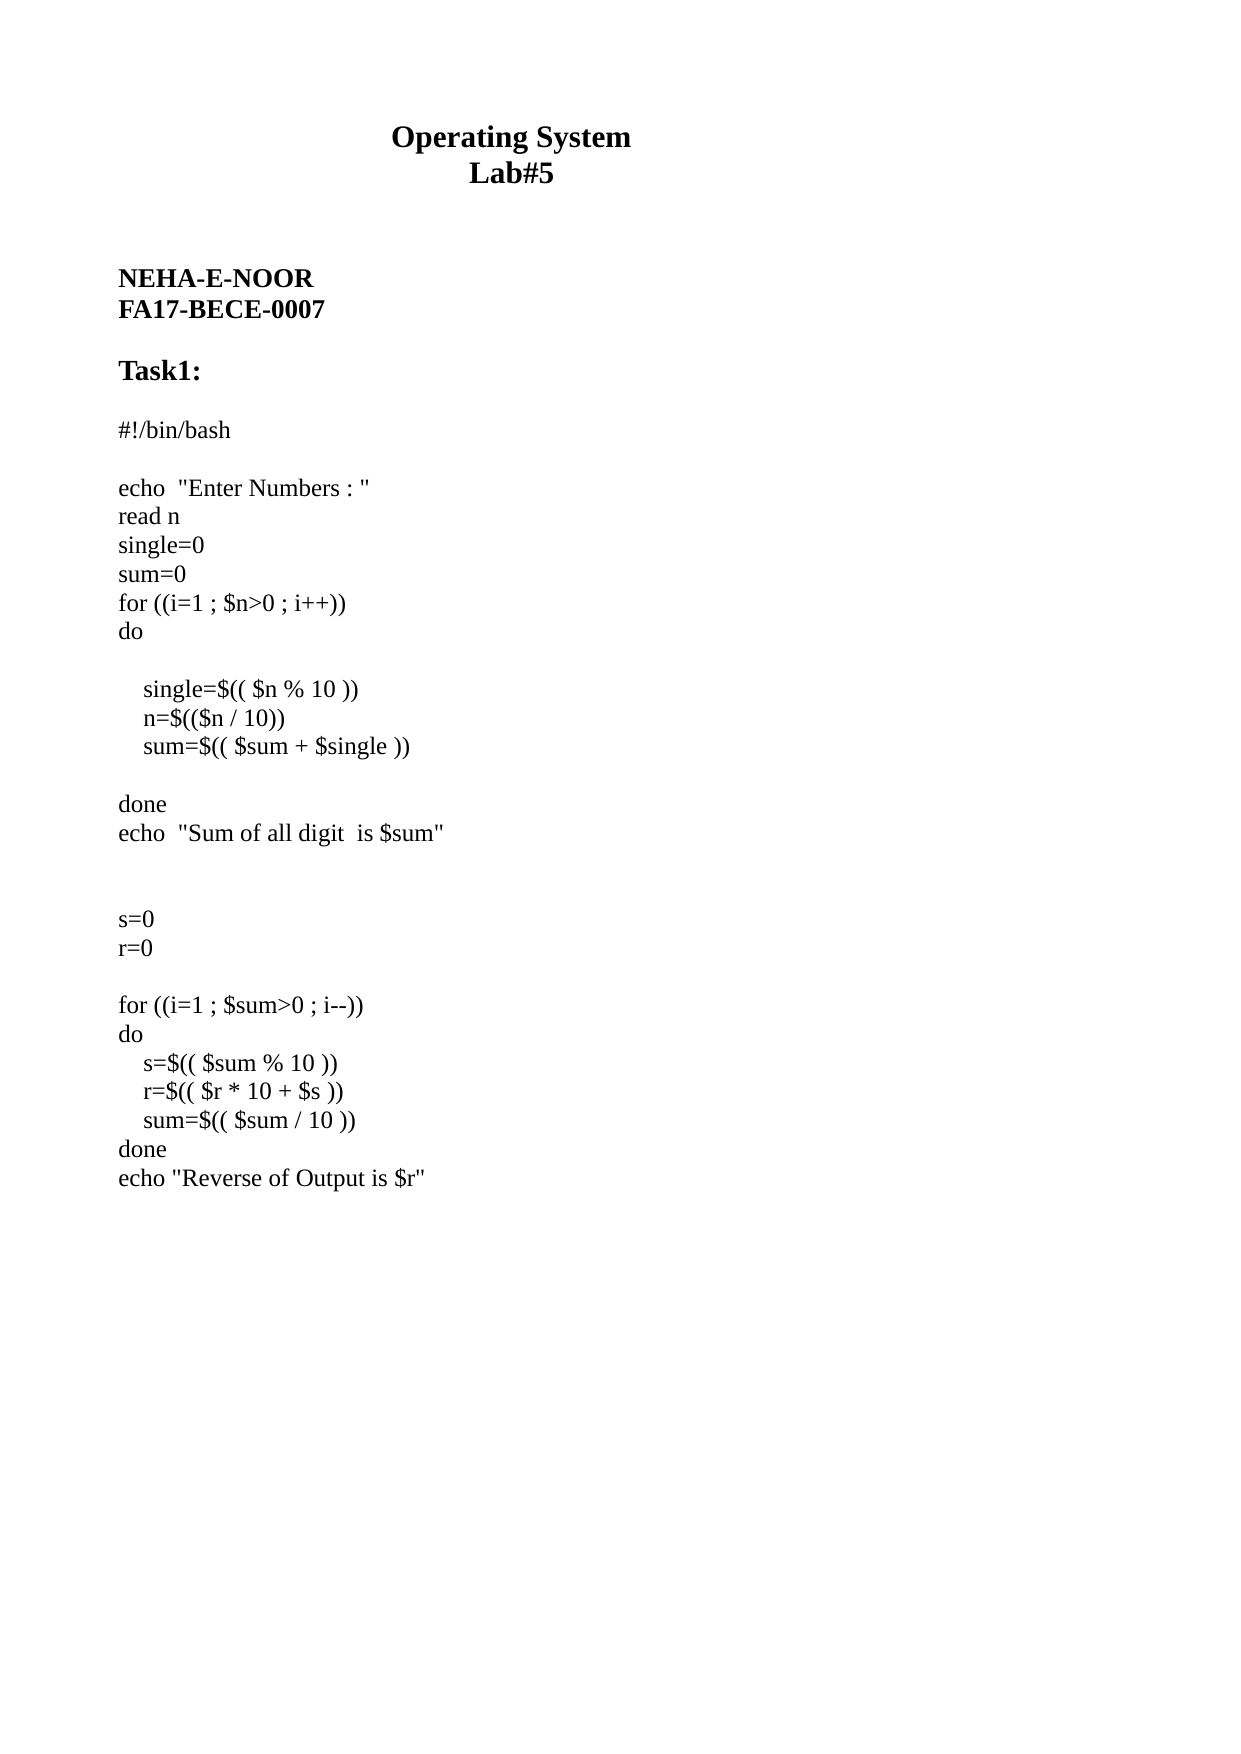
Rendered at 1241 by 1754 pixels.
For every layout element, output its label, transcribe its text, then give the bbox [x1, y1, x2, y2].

text Task1: [118, 353, 1122, 386]
text echo "Reverse of Output is $r" [118, 1163, 1122, 1191]
text sum=$(( $sum + $single )) [118, 731, 1122, 760]
text done [118, 1134, 1122, 1163]
text do [118, 616, 1122, 645]
text n=$(($n / 10)) [118, 703, 1122, 731]
text Lab#5 [118, 154, 1122, 190]
text Operating System [118, 118, 1122, 154]
text s=$(( $sum % 10 )) [118, 1048, 1122, 1076]
text single=$(( $n % 10 )) [118, 674, 1122, 703]
text do [118, 1019, 1122, 1048]
text #!/bin/bash [118, 415, 1122, 444]
text r=0 [118, 933, 1122, 961]
text done [118, 789, 1122, 818]
text sum=$(( $sum / 10 )) [118, 1105, 1122, 1134]
text echo "Enter Numbers : " [118, 473, 1122, 501]
text s=0 [118, 904, 1122, 933]
text r=$(( $r * 10 + $s )) [118, 1076, 1122, 1105]
text sum=0 [118, 559, 1122, 588]
text NEHA-E-NOOR [118, 262, 1122, 293]
text FA17-BECE-0007 [118, 293, 1122, 324]
text read n [118, 501, 1122, 530]
text echo "Sum of all digit is $sum" [118, 818, 1122, 846]
text single=0 [118, 530, 1122, 559]
text for ((i=1 ; $sum>0 ; i--)) [118, 990, 1122, 1019]
text for ((i=1 ; $n>0 ; i++)) [118, 588, 1122, 616]
